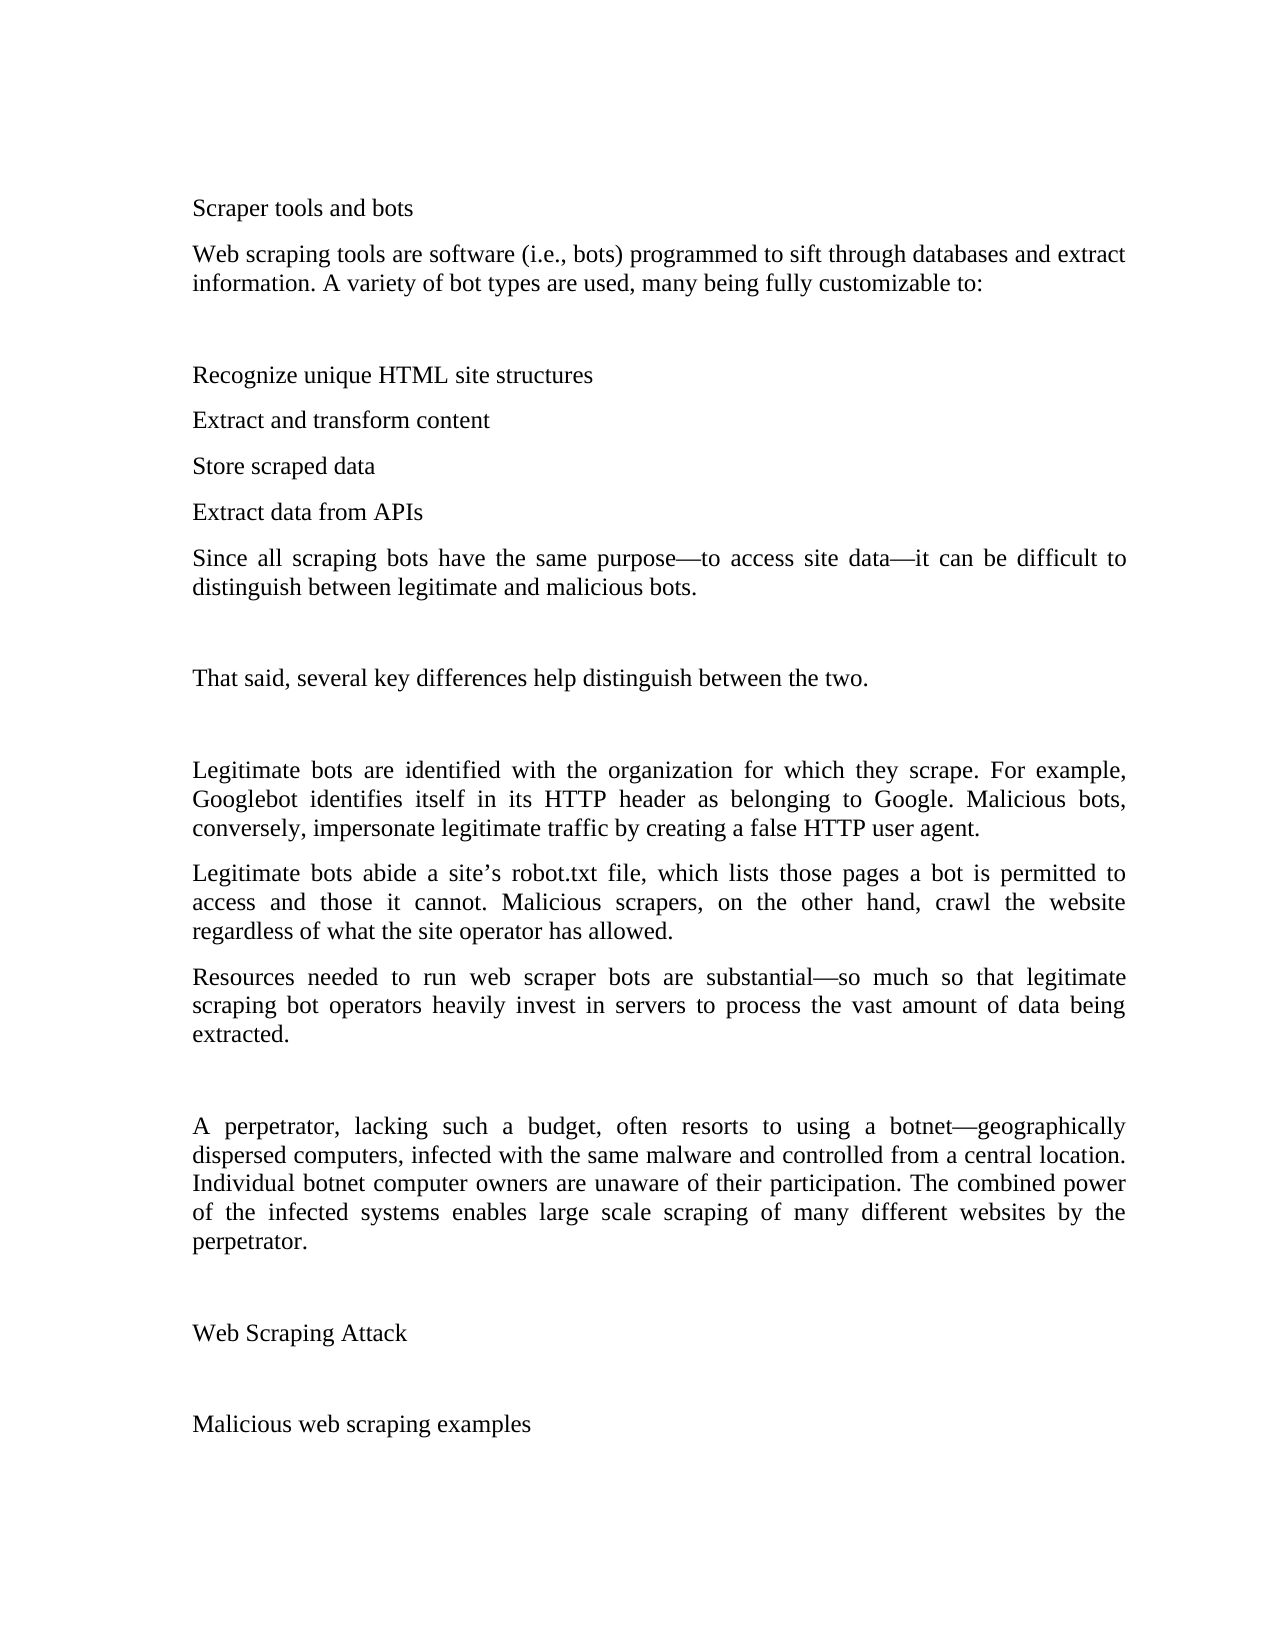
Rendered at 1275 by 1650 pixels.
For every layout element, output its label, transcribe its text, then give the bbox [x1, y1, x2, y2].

text Resources needed to run web scraper bots are substantial—so much so that legitimate scraping bot operators heavily invest in servers to process the vast amount of data being extracted. [192, 962, 1127, 1048]
text Legitimate bots are identified with the organization for which they scrape. For example, Googlebot identifies itself in its HTTP header as belonging to Google. Malicious bots, conversely, impersonate legitimate traffic by creating a false HTTP user agent. [192, 755, 1127, 841]
text Malicious web scraping examples [192, 1409, 1127, 1438]
text Web Scraping Attack [192, 1318, 1127, 1346]
text Store scraped data [192, 451, 1127, 480]
text Legitimate bots abide a site’s robot.txt file, which lists those pages a bot is permitted to access and those it cannot. Malicious scrapers, on the other hand, crawl the website regardless of what the site operator has allowed. [192, 858, 1127, 945]
text That said, several key differences help distinguish between the two. [192, 663, 1127, 692]
text A perpetrator, lacking such a budget, often resorts to using a botnet—geographically dispersed computers, infected with the same malware and controlled from a central location. Individual botnet computer owners are unaware of their participation. The combined power of the infected systems enables large scale scraping of many different websites by the perpetrator. [192, 1111, 1127, 1255]
text Scraper tools and bots [192, 193, 1127, 222]
text Extract data from APIs [192, 497, 1127, 526]
text Since all scraping bots have the same purpose—to access site data—it can be difficult to distinguish between legitimate and malicious bots. [192, 543, 1127, 601]
text Recognize unique HTML site structures [192, 360, 1127, 388]
text Web scraping tools are software (i.e., bots) programmed to sift through databases and extract information. A variety of bot types are used, many being fully customizable to: [192, 239, 1127, 297]
text Extract and transform content [192, 406, 1127, 434]
